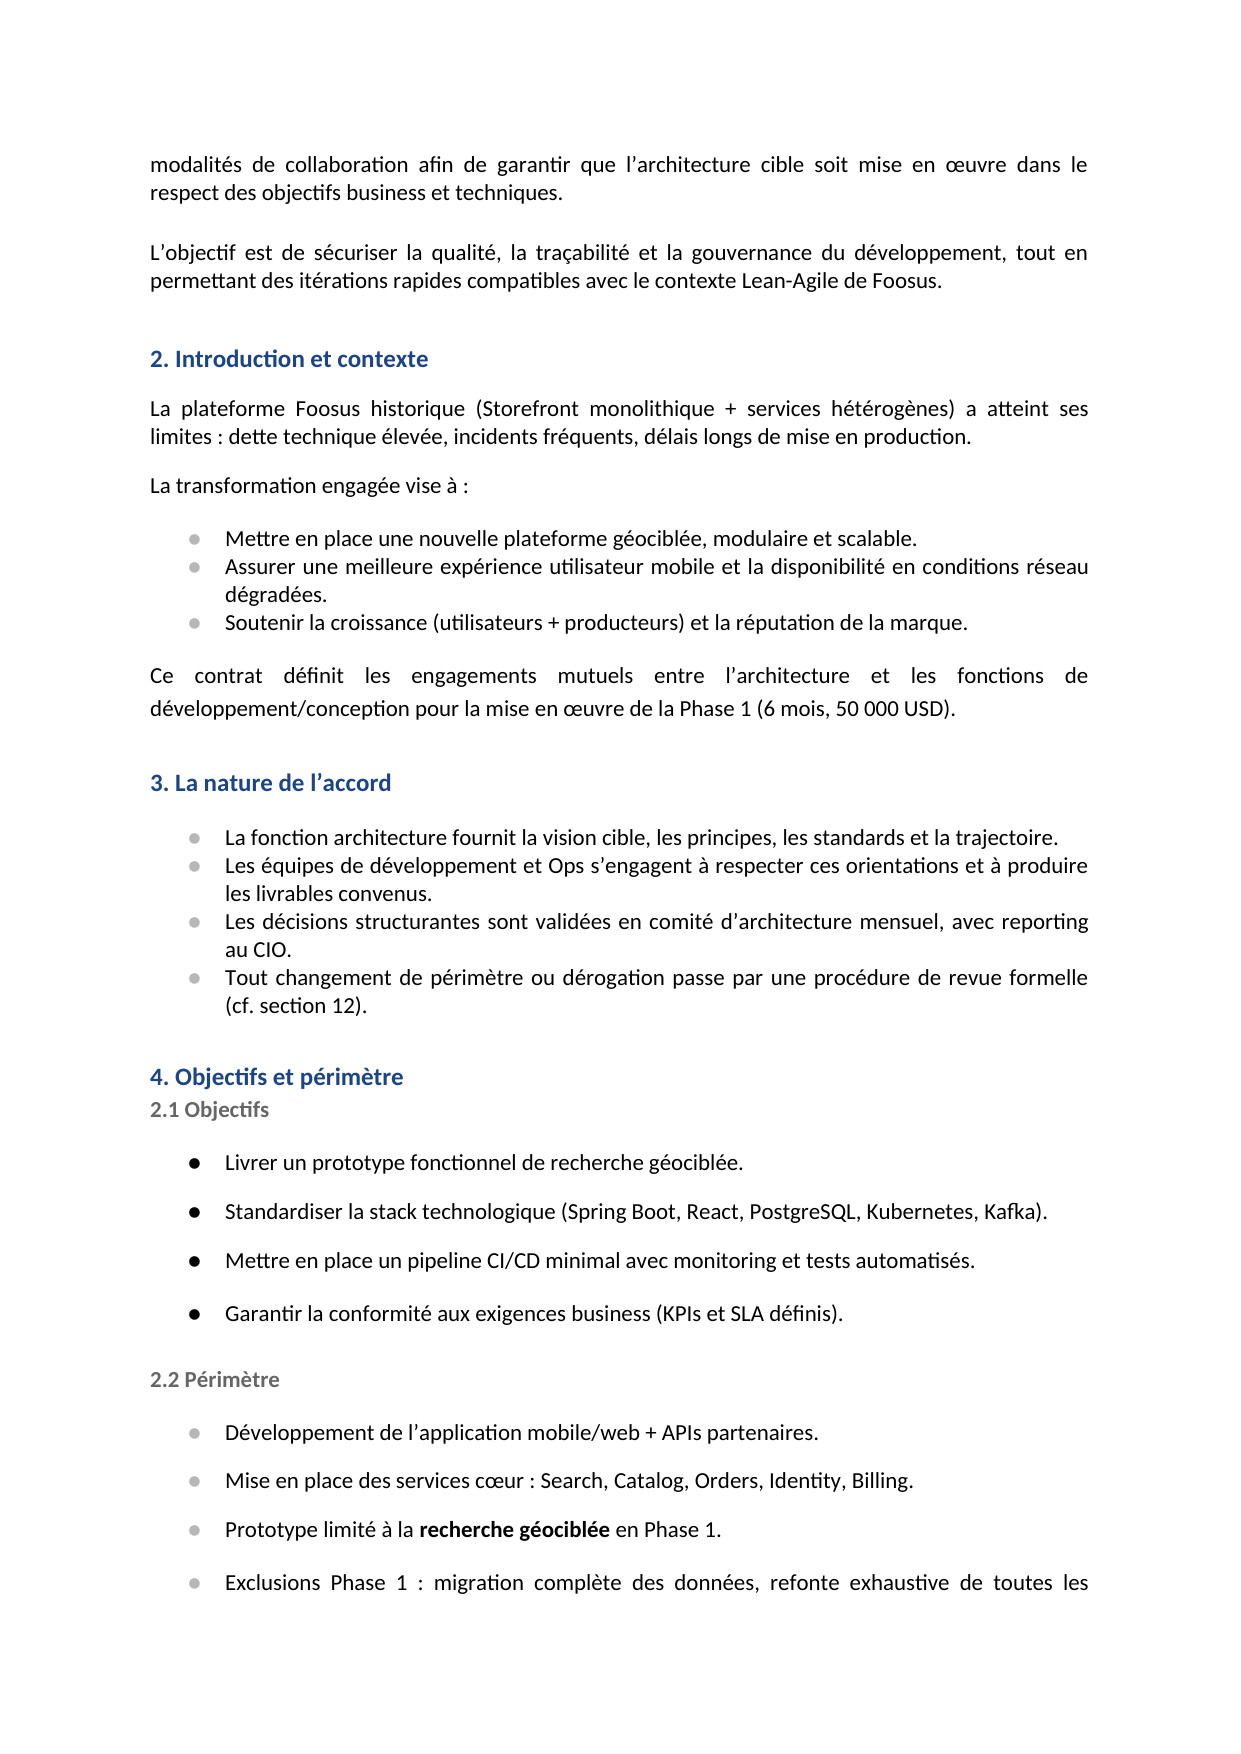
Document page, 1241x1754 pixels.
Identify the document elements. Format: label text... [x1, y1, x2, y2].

text modalités de collaboration afin de garantir que l’architecture cible soit mise en œuvre dans le respect des objectifs business et techniques. [150, 150, 1090, 206]
subtitle 4. Objectifs et périmètre [150, 1061, 1090, 1091]
list Assurer une meilleure expérience utilisateur mobile et la disponibilité en conditions réseau dégradées. [187, 552, 1090, 608]
list Mise en place des services cœur : Search, Catalog, Orders, Identity, Billing. [187, 1467, 1090, 1495]
list Mettre en place une nouvelle plateforme géociblée, modulaire et scalable. [187, 524, 1090, 552]
list Les équipes de développement et Ops s’engagent à respecter ces orientations et à produire les livrables convenus. [187, 851, 1090, 907]
list Les décisions structurantes sont validées en comité d’architecture mensuel, avec reporting au CIO. [187, 907, 1090, 963]
list La fonction architecture fournit la vision cible, les principes, les standards et la trajectoire. [187, 823, 1090, 851]
list Développement de l’application mobile/web + APIs partenaires. [187, 1418, 1090, 1446]
list Tout changement de périmètre ou dérogation passe par une procédure de revue formelle (cf. section 12). [187, 963, 1090, 1019]
list Exclusions Phase 1 : migration complète des données, refonte exhaustive de toutes les [187, 1568, 1090, 1597]
list Garantir la conformité aux exigences business (KPIs et SLA définis). [187, 1299, 1090, 1327]
list Prototype limité à la recherche géociblée en Phase 1. [187, 1516, 1090, 1543]
subtitle 2.1 Objectifs [150, 1096, 1090, 1123]
subtitle 3. La nature de l’accord [150, 767, 1090, 798]
text La transformation engagée vise à : [150, 471, 1090, 499]
list Livrer un prototype fonctionnel de recherche géociblée. [187, 1148, 1090, 1177]
text Ce contrat définit les engagements mutuels entre l’architecture et les fonctions de développement/conception pour la mise en œuvre de la Phase 1 (6 mois, 50 000 USD). [150, 661, 1090, 722]
list Soutenir la croissance (utilisateurs + producteurs) et la réputation de la marque. [187, 608, 1090, 636]
text L’objectif est de sécuriser la qualité, la traçabilité et la gouvernance du développement, tout en permettant des itérations rapides compatibles avec le contexte Lean-Agile de Foosus. [150, 238, 1090, 294]
list Standardiser la stack technologique (Spring Boot, React, PostgreSQL, Kubernetes, Kafka). [187, 1197, 1090, 1225]
subtitle 2.2 Périmètre [150, 1365, 1090, 1393]
list Mettre en place un pipeline CI/CD minimal avec monitoring et tests automatisés. [187, 1246, 1090, 1274]
text La plateforme Foosus historique (Storefront monolithique + services hétérogènes) a atteint ses limites : dette technique élevée, incidents fréquents, délais longs de mise en production. [150, 394, 1090, 451]
subtitle 2. Introduction et contexte [150, 343, 1090, 374]
